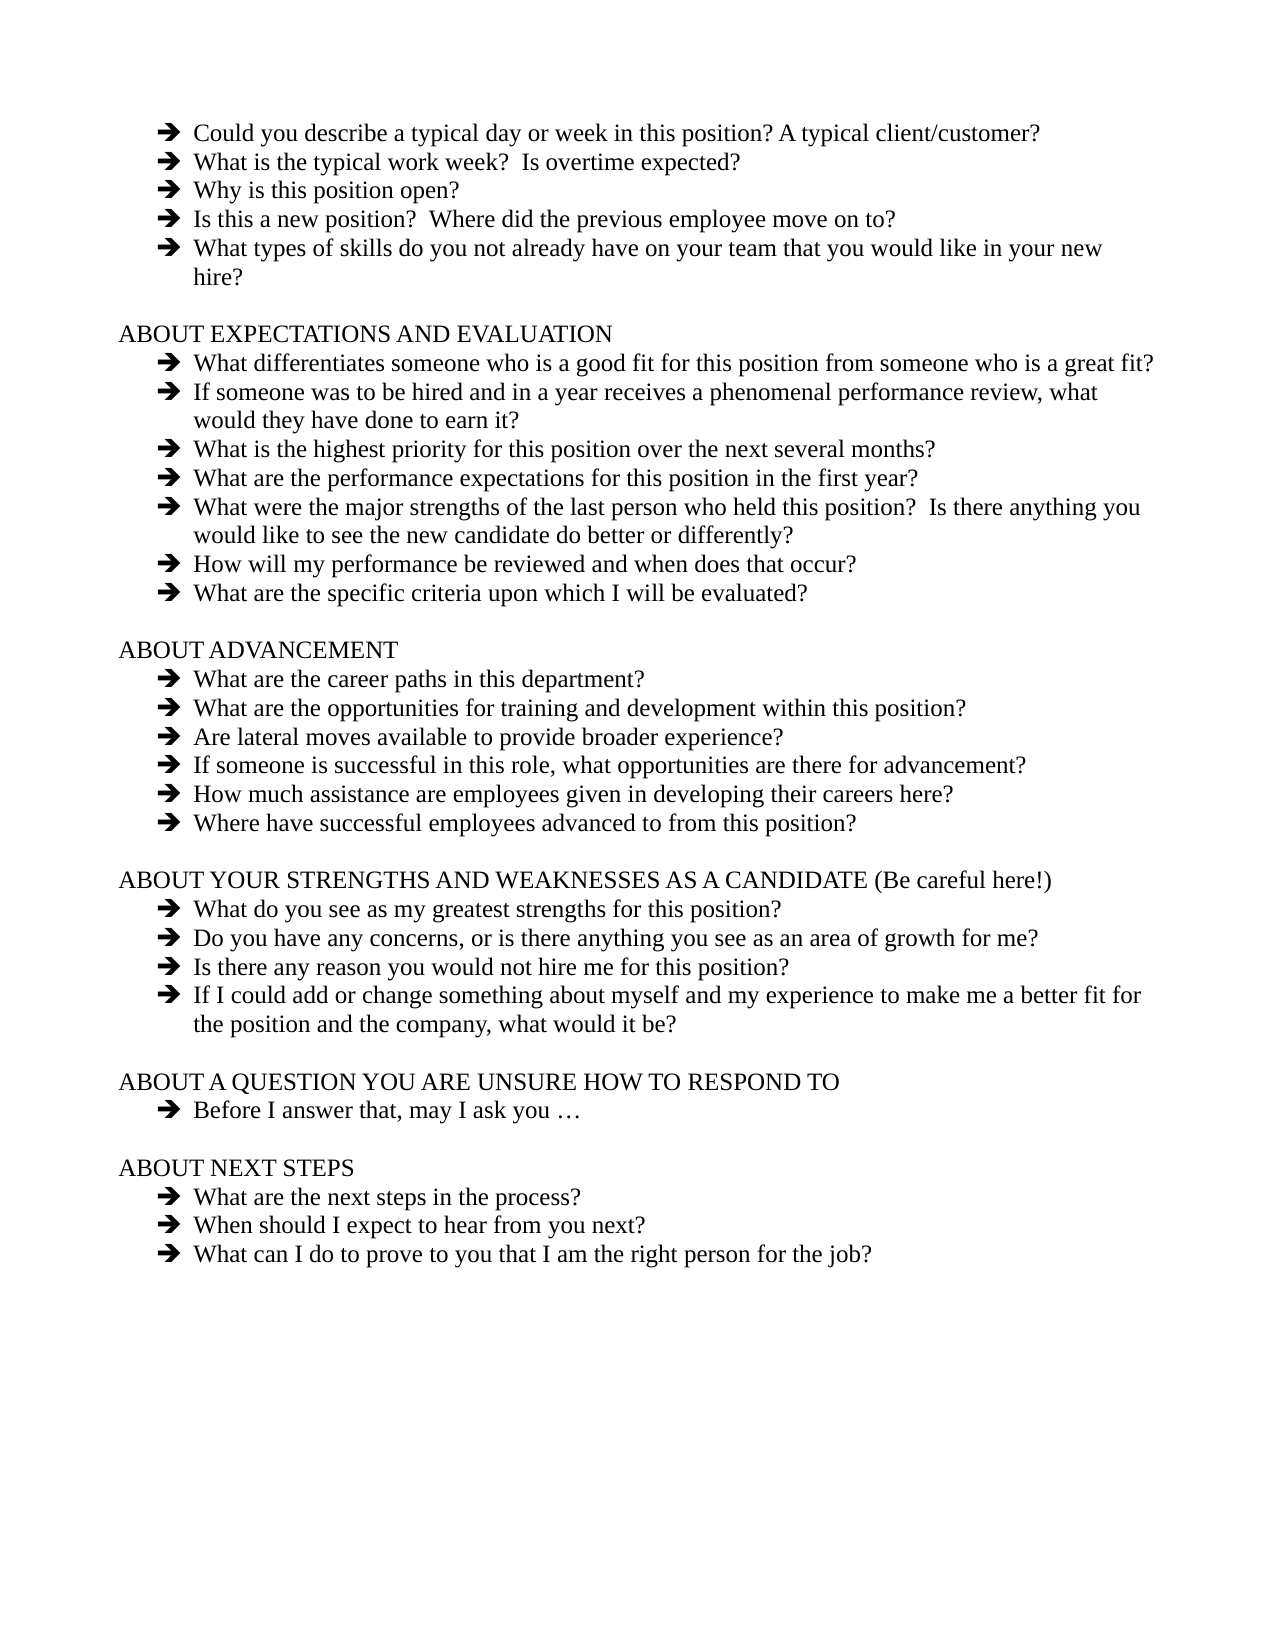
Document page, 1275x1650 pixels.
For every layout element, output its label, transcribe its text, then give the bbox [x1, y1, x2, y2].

list What are the specific criteria upon which I will be evaluated? [156, 578, 1157, 607]
list Before I answer that, may I ask you … [156, 1096, 1157, 1124]
list Could you describe a typical day or week in this position? A typical client/customer? [156, 118, 1157, 147]
list Is there any reason you would not hire me for this position? [156, 952, 1157, 981]
list Are lateral moves available to provide broader experience? [156, 722, 1157, 751]
text ABOUT NEXT STEPS [118, 1153, 1157, 1182]
list How much assistance are employees given in developing their careers here? [156, 779, 1157, 808]
list Is this a new position? Where did the previous employee move on to? [156, 204, 1157, 233]
list If someone was to be hired and in a year receives a phenomenal performance review, what would they have done to earn it? [156, 377, 1157, 434]
list What can I do to prove to you that I am the right person for the job? [156, 1239, 1157, 1268]
text ABOUT EXPECTATIONS AND EVALUATION [118, 319, 1157, 348]
text ABOUT ADVANCEMENT [118, 636, 1157, 664]
list If I could add or change something about myself and my experience to make me a better fit for the position and the company, what would it be? [156, 981, 1157, 1038]
list What were the major strengths of the last person who held this position? Is there anything you would like to see the new candidate do better or differently? [156, 492, 1157, 549]
text ABOUT YOUR STRENGTHS AND WEAKNESSES AS A CANDIDATE (Be careful here!) [118, 866, 1157, 894]
list What is the typical work week? Is overtime expected? [156, 147, 1157, 176]
list What types of skills do you not already have on your team that you would like in your new hire? [156, 233, 1157, 291]
list Where have successful employees advanced to from this position? [156, 808, 1157, 837]
list What differentiates someone who is a good fit for this position from someone who is a great fit? [156, 348, 1157, 377]
list What do you see as my greatest strengths for this position? [156, 894, 1157, 923]
list How will my performance be reviewed and when does that occur? [156, 549, 1157, 578]
list If someone is successful in this role, what opportunities are there for advancement? [156, 751, 1157, 779]
list What are the career paths in this department? [156, 664, 1157, 693]
list What is the highest priority for this position over the next several months? [156, 434, 1157, 463]
text ABOUT A QUESTION YOU ARE UNSURE HOW TO RESPOND TO [118, 1067, 1157, 1096]
list What are the opportunities for training and development within this position? [156, 693, 1157, 722]
list Why is this position open? [156, 176, 1157, 204]
list Do you have any concerns, or is there anything you see as an area of growth for me? [156, 923, 1157, 952]
list When should I expect to hear from you next? [156, 1211, 1157, 1239]
list What are the next steps in the process? [156, 1182, 1157, 1211]
list What are the performance expectations for this position in the first year? [156, 463, 1157, 492]
